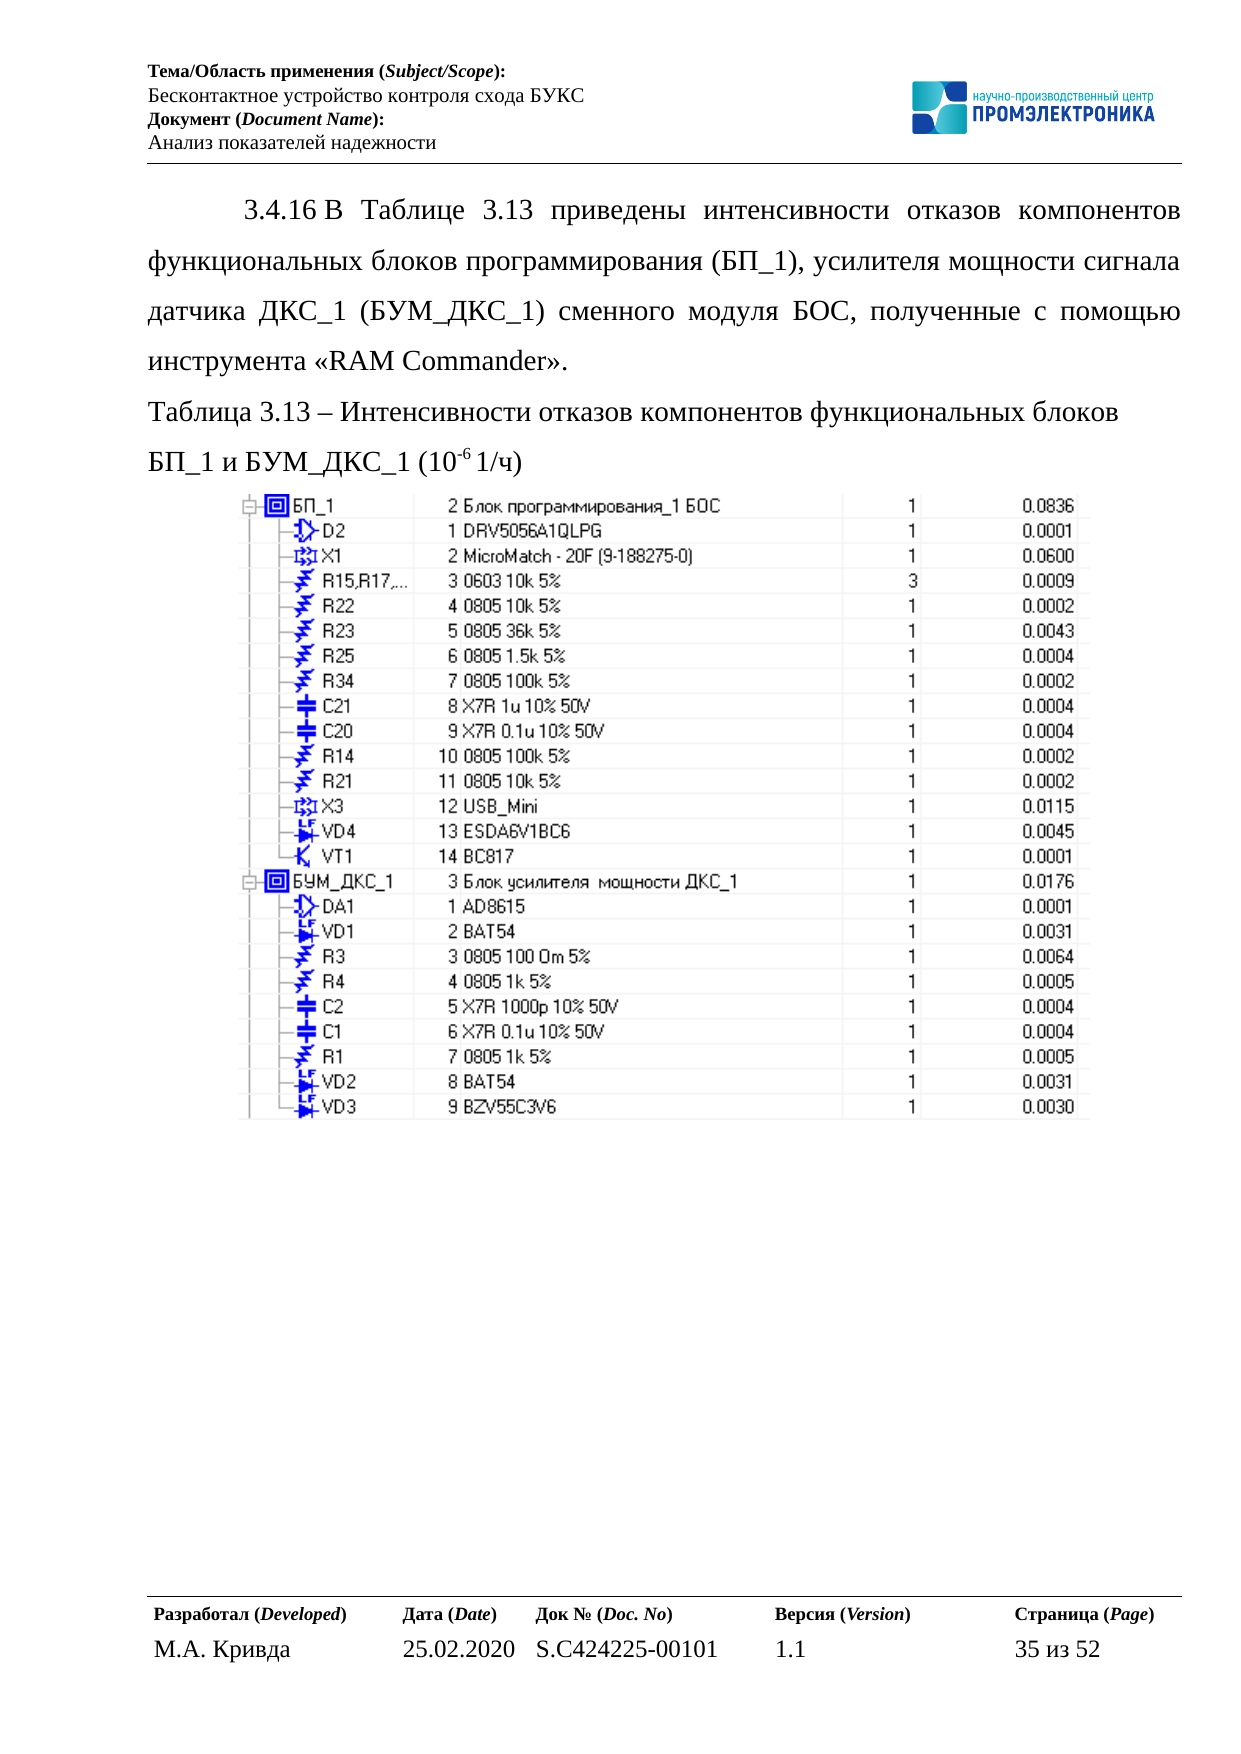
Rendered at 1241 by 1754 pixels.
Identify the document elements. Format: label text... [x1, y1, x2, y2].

picture [238, 494, 1091, 1120]
text Таблица 3.13 – Интенсивности отказов компонентов функциональных блоков БП_1 и БУМ_ДКС_1 (10-6 1/ч) [148, 394, 1181, 478]
list В Таблице 3.13 приведены интенсивности отказов компонентов функциональных блоков программирования (БП_1), усилителя мощности сигнала датчика ДКС_1 (БУМ_ДКС_1) сменного модуля БОС, полученные с помощью инструмента «RAM Commander». [148, 192, 1181, 377]
picture [885, 53, 1182, 162]
